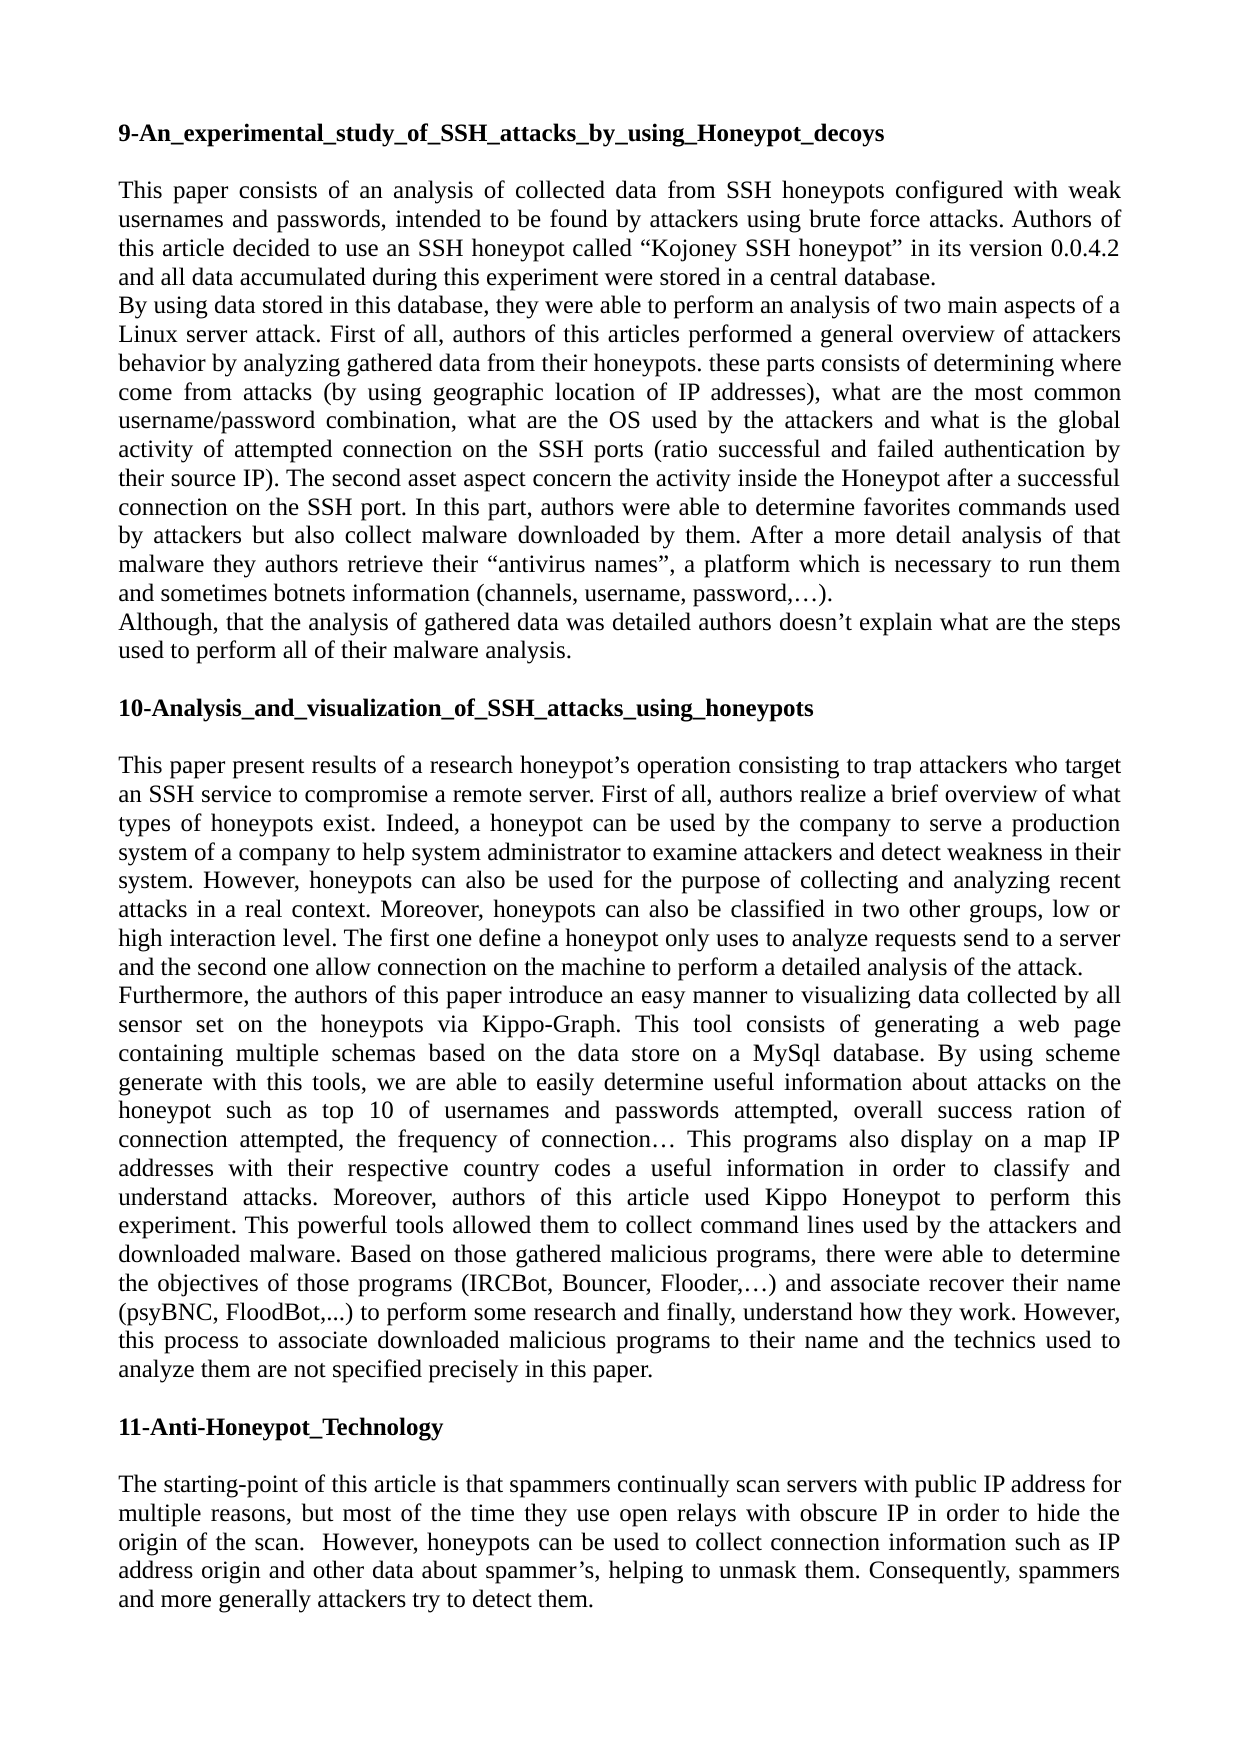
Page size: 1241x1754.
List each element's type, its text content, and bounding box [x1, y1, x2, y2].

text This paper present results of a research honeypot’s operation consisting to trap attackers who target an SSH service to compromise a remote server. First of all, authors realize a brief overview of what types of honeypots exist. Indeed, a honeypot can be used by the company to serve a production system of a company to help system administrator to examine attackers and detect weakness in their system. However, honeypots can also be used for the purpose of collecting and analyzing recent attacks in a real context. Moreover, honeypots can also be classified in two other groups, low or high interaction level. The first one define a honeypot only uses to analyze requests send to a server and the second one allow connection on the machine to perform a detailed analysis of the attack. [118, 751, 1122, 981]
text 10-Analysis_and_visualization_of_SSH_attacks_using_honeypots [118, 693, 1122, 722]
text Furthermore, the authors of this paper introduce an easy manner to visualizing data collected by all sensor set on the honeypots via Kippo-Graph. This tool consists of generating a web page containing multiple schemas based on the data store on a MySql database. By using scheme generate with this tools, we are able to easily determine useful information about attacks on the honeypot such as top 10 of usernames and passwords attempted, overall success ration of connection attempted, the frequency of connection… This programs also display on a map IP addresses with their respective country codes a useful information in order to classify and understand attacks. Moreover, authors of this article used Kippo Honeypot to perform this experiment. This powerful tools allowed them to collect command lines used by the attackers and downloaded malware. Based on those gathered malicious programs, there were able to determine the objectives of those programs (IRCBot, Bouncer, Flooder,…) and associate recover their name (psyBNC, FloodBot,...) to perform some research and finally, understand how they work. However, this process to associate downloaded malicious programs to their name and the technics used to analyze them are not specified precisely in this paper. [118, 981, 1122, 1383]
text 9-An_experimental_study_of_SSH_attacks_by_using_Honeypot_decoys [118, 118, 1122, 147]
text Although, that the analysis of gathered data was detailed authors doesn’t explain what are the steps used to perform all of their malware analysis. [118, 607, 1122, 664]
text The starting-point of this article is that spammers continually scan servers with public IP address for multiple reasons, but most of the time they use open relays with obscure IP in order to hide the origin of the scan. However, honeypots can be used to collect connection information such as IP address origin and other data about spammer’s, helping to unmask them. Consequently, spammers and more generally attackers try to detect them. [118, 1469, 1122, 1613]
text This paper consists of an analysis of collected data from SSH honeypots configured with weak usernames and passwords, intended to be found by attackers using brute force attacks. Authors of this article decided to use an SSH honeypot called “Kojoney SSH honeypot” in its version 0.0.4.2 and all data accumulated during this experiment were stored in a central database. [118, 176, 1122, 291]
text By using data stored in this database, they were able to perform an analysis of two main aspects of a Linux server attack. First of all, authors of this articles performed a general overview of attackers behavior by analyzing gathered data from their honeypots. these parts consists of determining where come from attacks (by using geographic location of IP addresses), what are the most common username/password combination, what are the OS used by the attackers and what is the global activity of attempted connection on the SSH ports (ratio successful and failed authentication by their source IP). The second asset aspect concern the activity inside the Honeypot after a successful connection on the SSH port. In this part, authors were able to determine favorites commands used by attackers but also collect malware downloaded by them. After a more detail analysis of that malware they authors retrieve their “antivirus names”, a platform which is necessary to run them and sometimes botnets information (channels, username, password,…). [118, 291, 1122, 607]
text 11-Anti-Honeypot_Technology [118, 1412, 1122, 1441]
